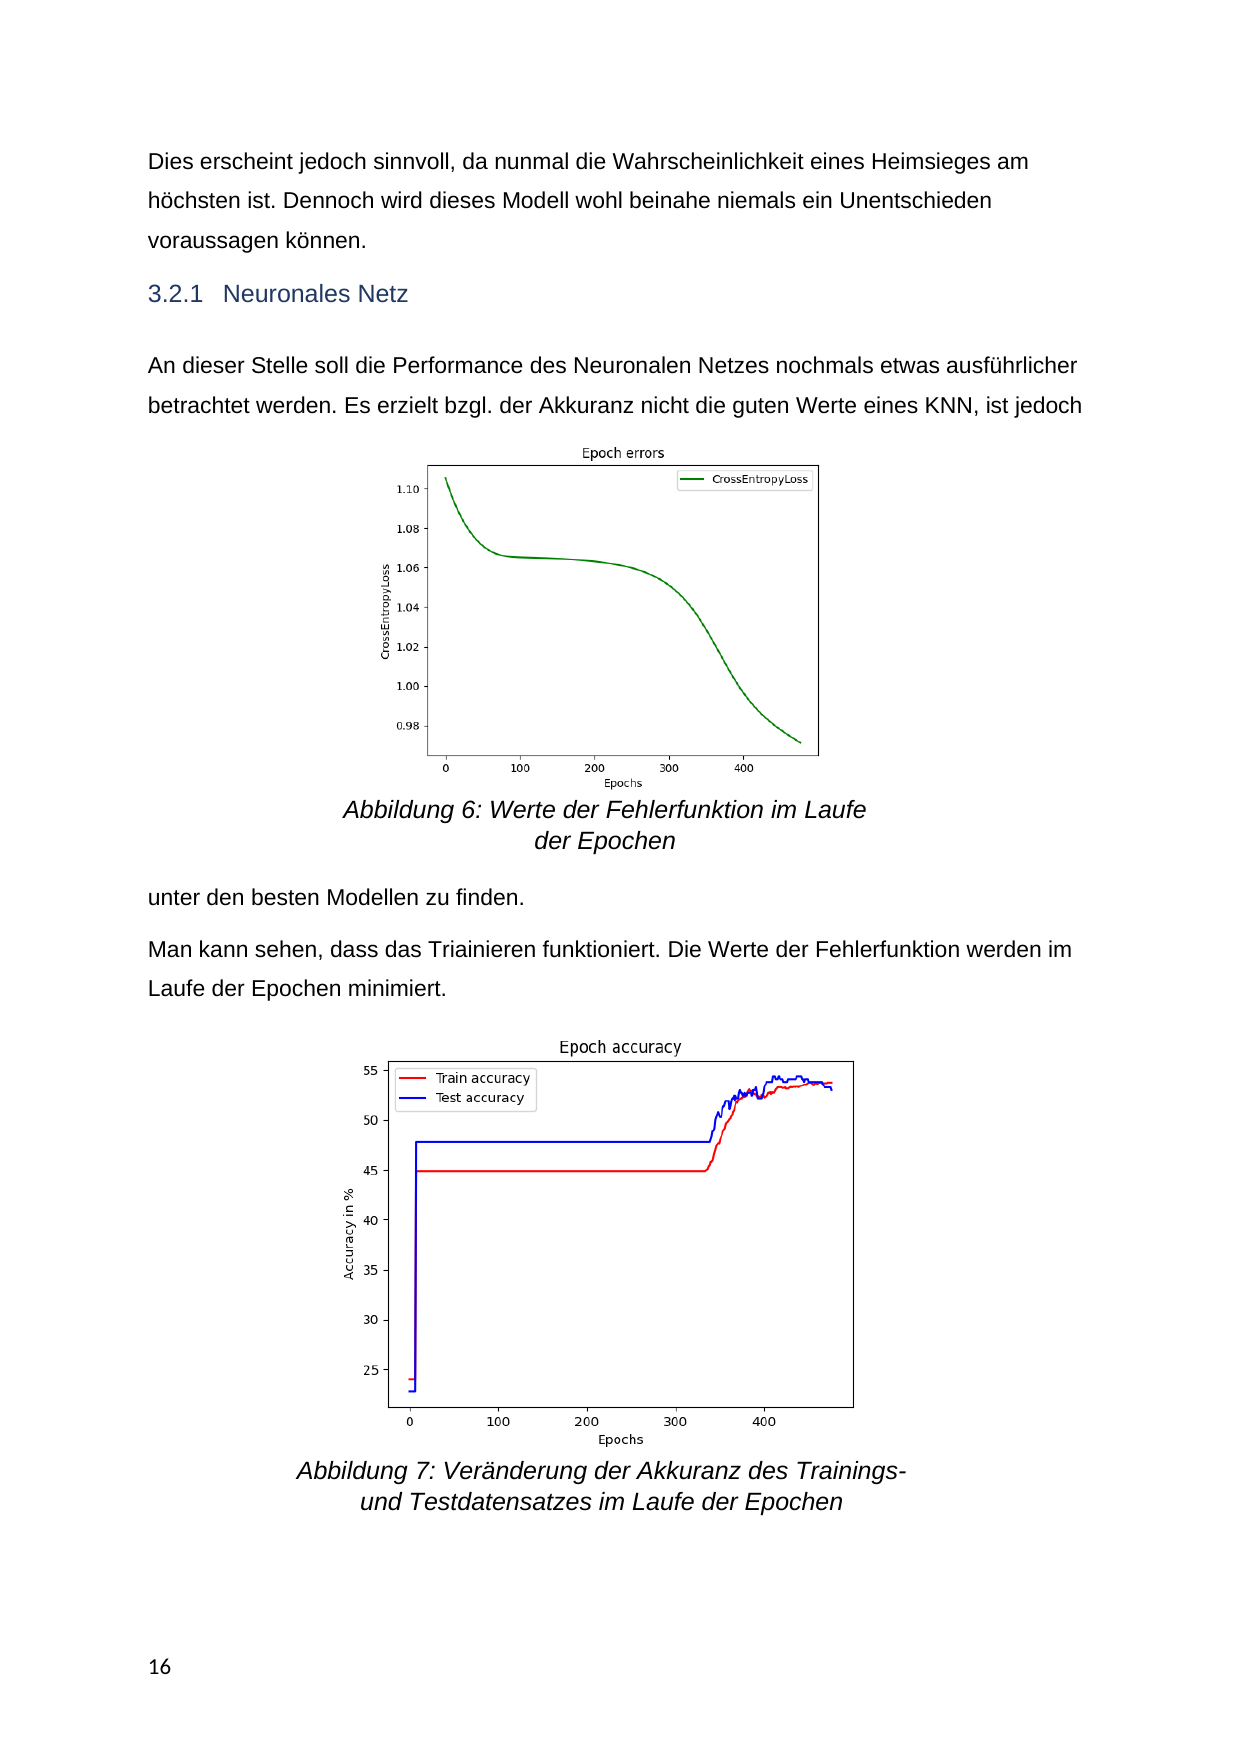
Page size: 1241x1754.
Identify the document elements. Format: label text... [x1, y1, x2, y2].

text Man kann sehen, dass das Triainieren funktioniert. Die Werte der Fehlerfunktion werden im Laufe der Epochen minimiert. [148, 936, 1093, 1002]
picture [376, 437, 835, 793]
text An dieser Stelle soll die Performance des Neuronalen Netzes nochmals etwas ausführlicher betrachtet werden. Es erzielt bzgl. der Akkuranz nicht die guten Werte eines KNN, ist jedoch unter den besten Modellen zu finden. [148, 352, 1093, 910]
subtitle Neuronales Netz [148, 278, 1093, 307]
text Dies erscheint jedoch sinnvoll, da nunmal die Wahrscheinlichkeit eines Heimsieges am höchsten ist. Dennoch wird dieses Modell wohl beinahe niemals ein Unentschieden voraussagen können. [148, 148, 1093, 253]
picture [337, 1027, 869, 1454]
text Abbildung 7: Veränderung der Akkuranz des Trainings- und Testdatensatzes im Laufe der Epochen [296, 1040, 910, 1516]
text Abbildung 6: Werte der Fehlerfunktion im Laufe der Epochen [329, 450, 883, 855]
